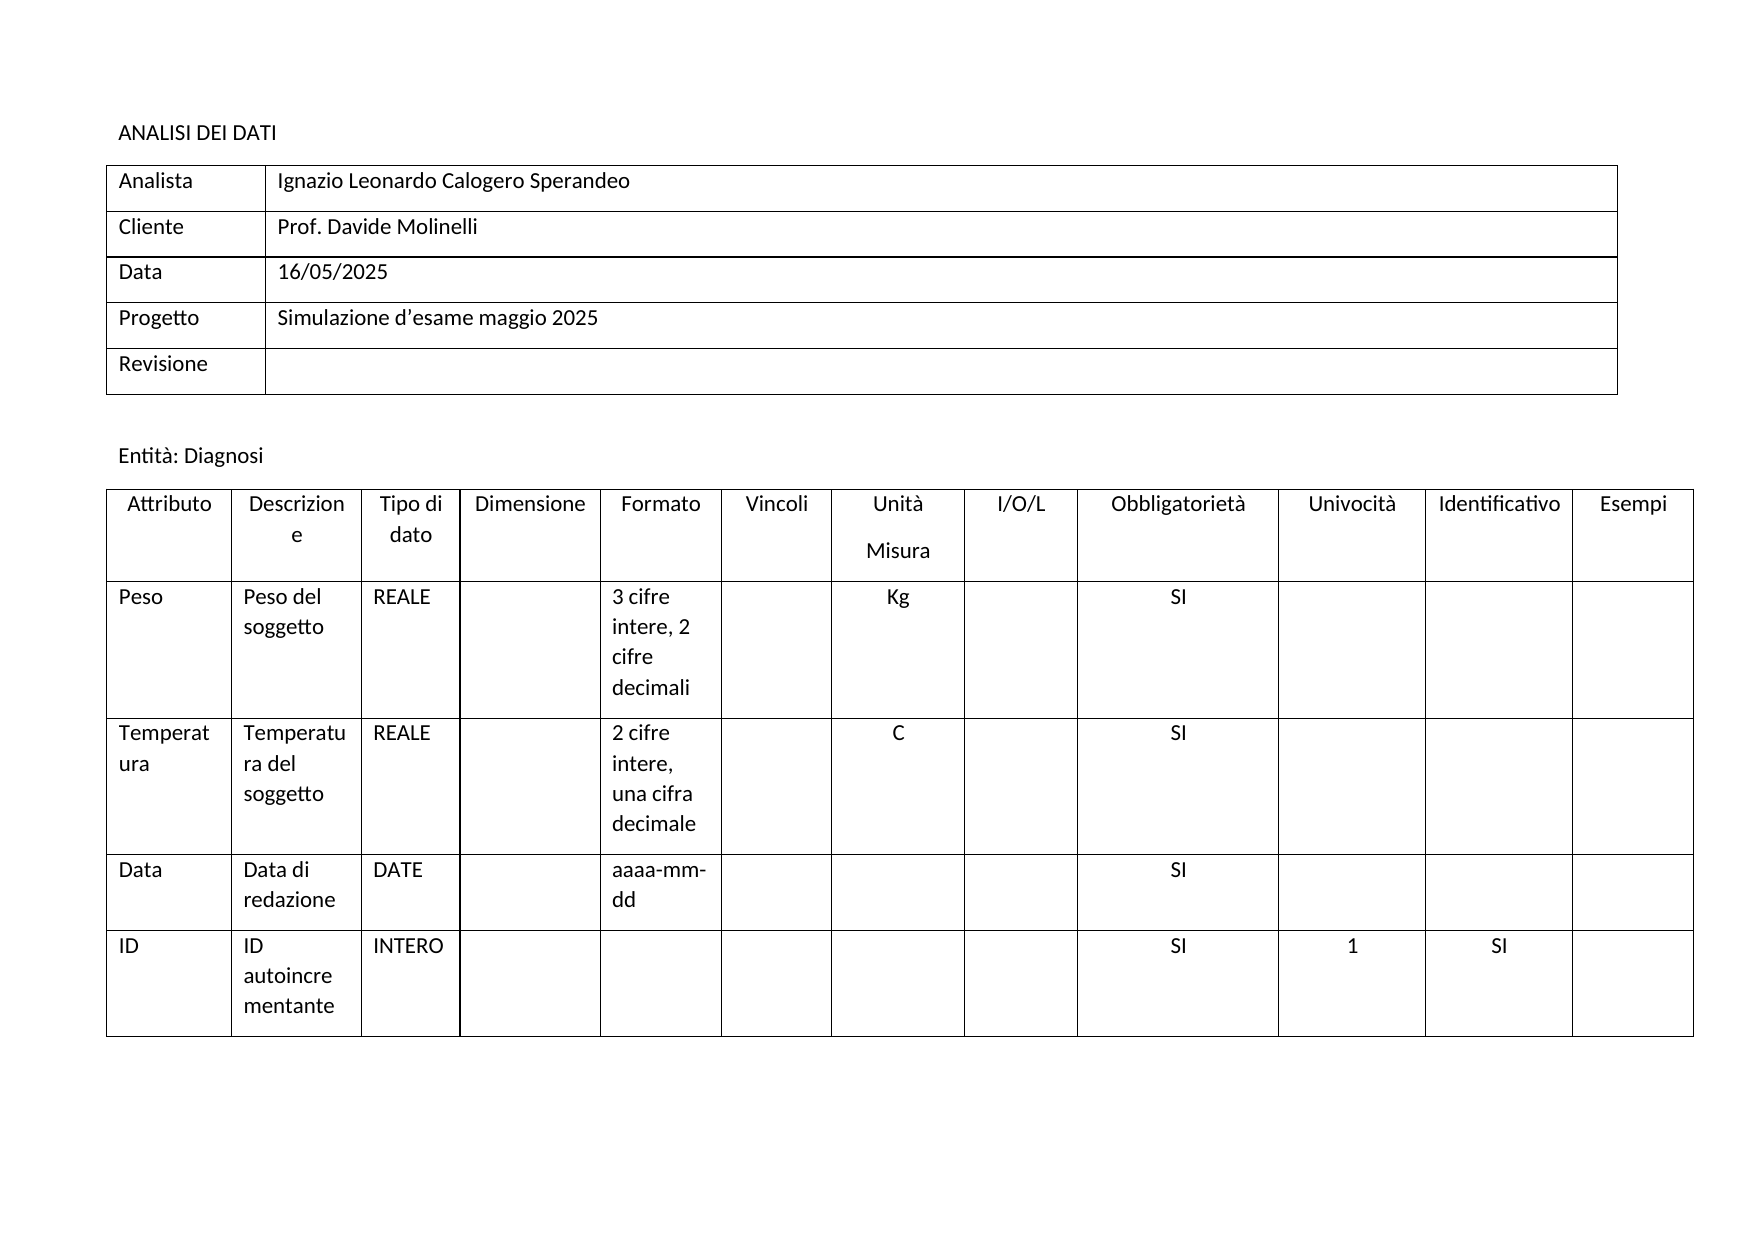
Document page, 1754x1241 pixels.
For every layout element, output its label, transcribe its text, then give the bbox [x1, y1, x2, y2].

table_cell [601, 931, 721, 1036]
table_cell 1 [1279, 931, 1425, 1036]
table_cell Cliente [107, 212, 265, 256]
table_header Formato [601, 490, 721, 581]
table_cell Revisione [107, 349, 265, 394]
table_cell [965, 855, 1077, 930]
table_cell Data [107, 258, 265, 302]
table_cell [965, 931, 1077, 1036]
table_cell Temperatura [107, 719, 231, 854]
table_cell [965, 719, 1077, 854]
table_cell [965, 582, 1077, 717]
table_cell 2 cifre intere, una cifra decimale [601, 719, 721, 854]
table_cell [1573, 719, 1693, 854]
table_cell C [832, 719, 964, 854]
table_header Obbligatorietà [1078, 490, 1278, 581]
table_cell Data di redazione [232, 855, 361, 930]
table_cell [461, 719, 600, 854]
text ANALISI DEI DATI [118, 118, 1606, 146]
table_cell [832, 931, 964, 1036]
table_cell [1573, 582, 1693, 717]
table_header I/O/L [965, 490, 1077, 581]
table_cell [266, 349, 1617, 394]
table_cell [832, 855, 964, 930]
table_cell ID autoincrementante [232, 931, 361, 1036]
table_cell Simulazione d’esame maggio 2025 [266, 303, 1617, 348]
table_cell [1573, 855, 1693, 930]
table_cell SI [1426, 931, 1572, 1036]
table_cell [461, 931, 600, 1036]
text Entità: Diagnosi [118, 442, 1606, 469]
table_cell [722, 931, 831, 1036]
table_cell Prof. Davide Molinelli [266, 212, 1617, 256]
table_cell [1573, 931, 1693, 1036]
table_cell 3 cifre intere, 2 cifre decimali [601, 582, 721, 717]
table_cell [1426, 582, 1572, 717]
table_cell Progetto [107, 303, 265, 348]
table_header Identificativo [1426, 490, 1572, 581]
table_cell Data [107, 855, 231, 930]
table_cell Temperatura del soggetto [232, 719, 361, 854]
table_cell DATE [362, 855, 459, 930]
table_cell Peso del soggetto [232, 582, 361, 717]
table_header Dimensione [461, 490, 600, 581]
table_header Vincoli [722, 490, 831, 581]
table_cell SI [1078, 931, 1278, 1036]
table_cell [1279, 855, 1425, 930]
table_cell Kg [832, 582, 964, 717]
table_cell SI [1078, 719, 1278, 854]
table_cell ID [107, 931, 231, 1036]
table_cell REALE [362, 582, 459, 717]
table_cell aaaa-mm-dd [601, 855, 721, 930]
table_header Unità Misura [832, 490, 964, 581]
table_header Tipo di dato [362, 490, 459, 581]
table_cell [461, 855, 600, 930]
table_cell [722, 855, 831, 930]
table_header Analista [107, 166, 265, 211]
table_cell [1279, 582, 1425, 717]
table_cell Peso [107, 582, 231, 717]
table_cell REALE [362, 719, 459, 854]
table_cell SI [1078, 855, 1278, 930]
table_header Ignazio Leonardo Calogero Sperandeo [266, 166, 1617, 211]
table_cell INTERO [362, 931, 459, 1036]
table_header Descrizione [232, 490, 361, 581]
table_cell [722, 582, 831, 717]
table_cell [1279, 719, 1425, 854]
table_header Attributo [107, 490, 231, 581]
table_header Univocità [1279, 490, 1425, 581]
table_header Esempi [1573, 490, 1693, 581]
table_cell [1426, 855, 1572, 930]
table_cell [461, 582, 600, 717]
table_cell [1426, 719, 1572, 854]
table_cell [722, 719, 831, 854]
table_cell 16/05/2025 [266, 258, 1617, 302]
table_cell SI [1078, 582, 1278, 717]
